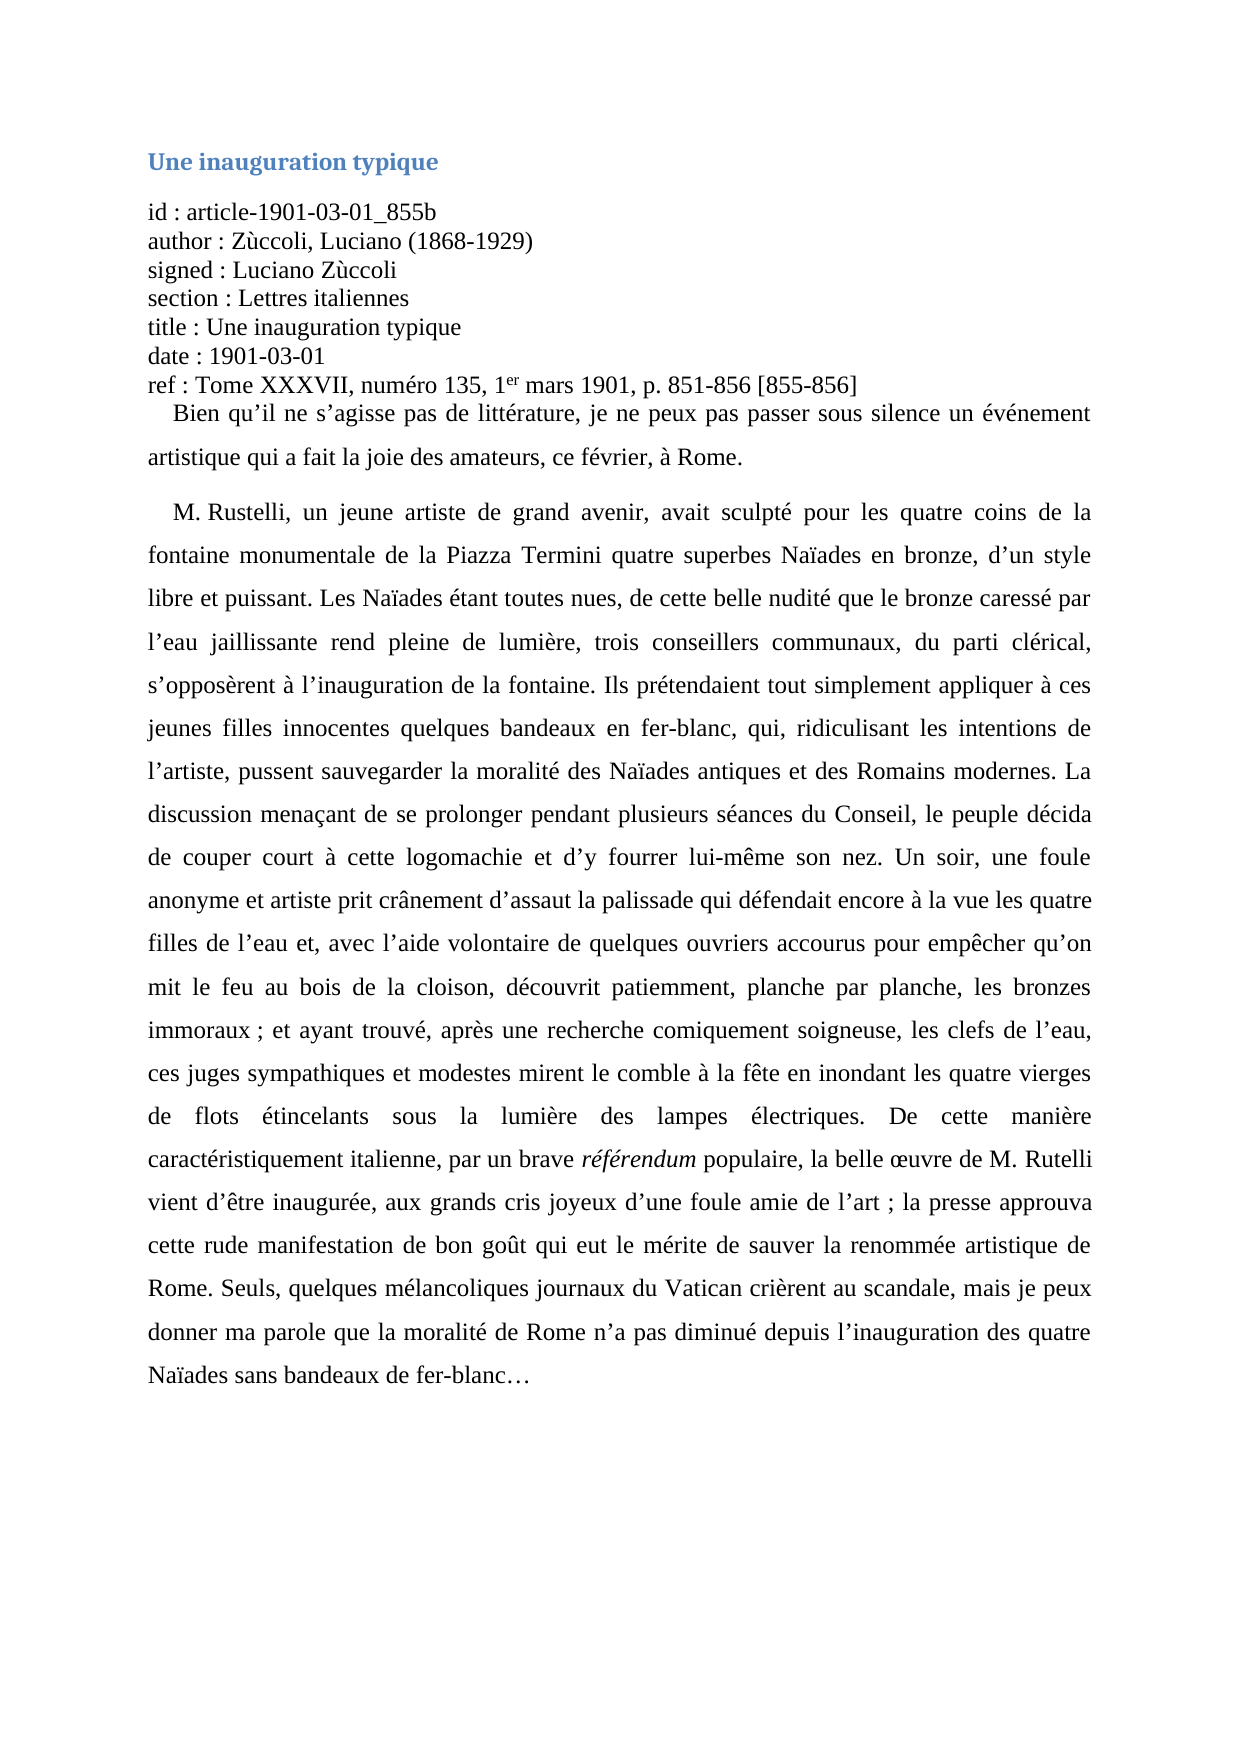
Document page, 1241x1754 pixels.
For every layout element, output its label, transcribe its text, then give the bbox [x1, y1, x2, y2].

text title : Une inauguration typique [148, 312, 1093, 341]
text author : Zùccoli, Luciano (1868-1929) [148, 226, 1093, 255]
text ref : Tome XXXVII, numéro 135, 1er mars 1901, p. 851-856 [855-856] [148, 370, 1093, 398]
text date : 1901-03-01 [148, 341, 1093, 370]
text Bien qu’il ne s’agisse pas de littérature, je ne peux pas passer sous silence un événement artistique qui a fait la joie des amateurs, ce février, à Rome. [148, 398, 1093, 470]
text signed : Luciano Zùccoli [148, 255, 1093, 283]
text id : article-1901-03-01_855b [148, 197, 1093, 226]
text M. Rustelli, un jeune artiste de grand avenir, avait sculpté pour les quatre coins de la fontaine monumentale de la Piazza Termini quatre superbes Naïades en bronze, d’un style libre et puissant. Les Naïades étant toutes nues, de cette belle nudité que le bronze caressé par l’eau jaillissante rend pleine de lumière, trois conseillers communaux, du parti clérical, s’opposèrent à l’inauguration de la fontaine. Ils prétendaient tout simplement appliquer à ces jeunes filles innocentes quelques bandeaux en fer-blanc, qui, ridiculisant les intentions de l’artiste, pussent sauvegarder la moralité des Naïades antiques et des Romains modernes. La discussion menaçant de se prolonger pendant plusieurs séances du Conseil, le peuple décida de couper court à cette logomachie et d’y fourrer lui-même son nez. Un soir, une foule anonyme et artiste prit crânement d’assaut la palissade qui défendait encore à la vue les quatre filles de l’eau et, avec l’aide volontaire de quelques ouvriers accourus pour empêcher qu’on mit le feu au bois de la cloison, découvrit patiemment, planche par planche, les bronzes immoraux ; et ayant trouvé, après une recherche comiquement soigneuse, les clefs de l’eau, ces juges sympathiques et modestes mirent le comble à la fête en inondant les quatre vierges de flots étincelants sous la lumière des lampes électriques. De cette manière caractéristiquement italienne, par un brave référendum populaire, la belle œuvre de M. Rutelli vient d’être inaugurée, aux grands cris joyeux d’une foule amie de l’art ; la presse approuva cette rude manifestation de bon goût qui eut le mérite de sauver la renommée artistique de Rome. Seuls, quelques mélancoliques journaux du Vatican crièrent au scandale, mais je peux donner ma parole que la moralité de Rome n’a pas diminué depuis l’inauguration des quatre Naïades sans bandeaux de fer-blanc… [148, 497, 1093, 1388]
subtitle Une inauguration typique [148, 148, 1093, 176]
text section : Lettres italiennes [148, 283, 1093, 312]
